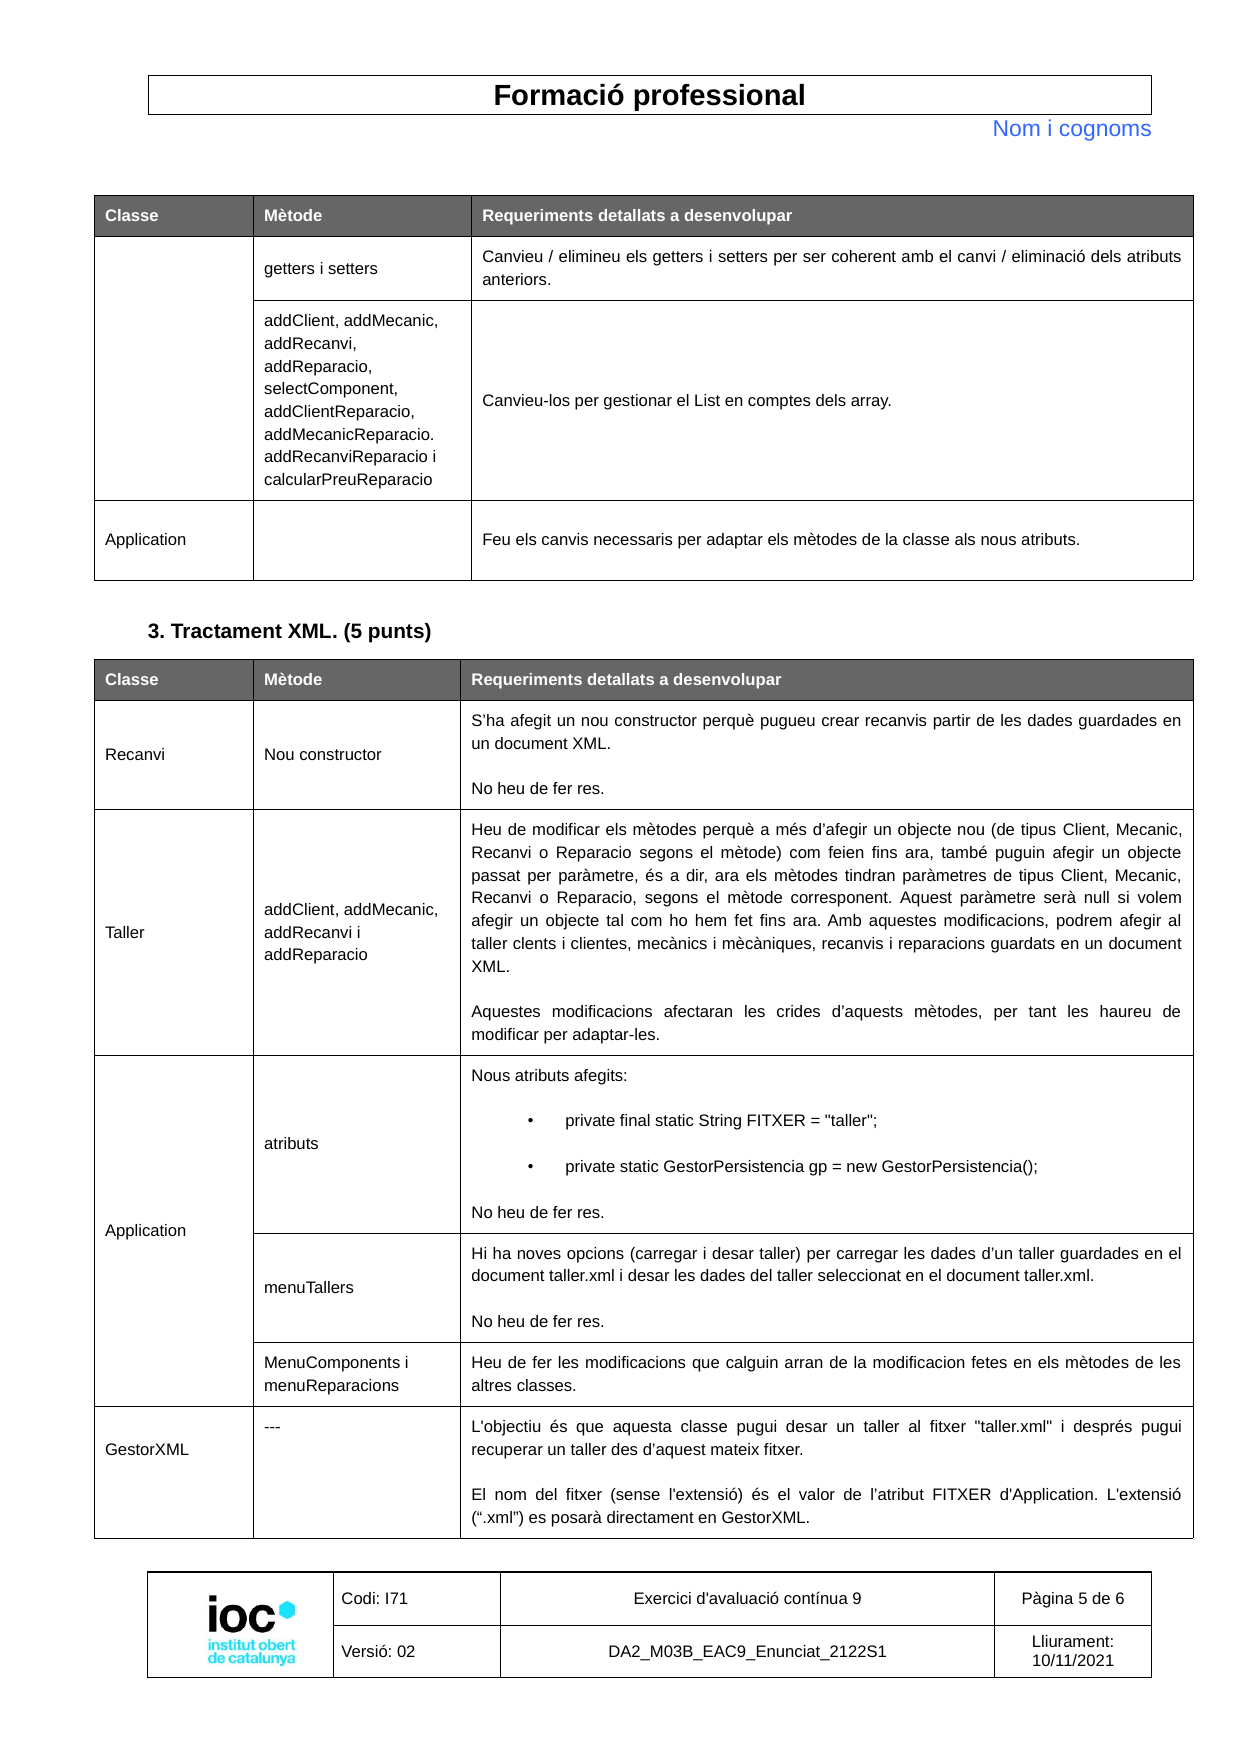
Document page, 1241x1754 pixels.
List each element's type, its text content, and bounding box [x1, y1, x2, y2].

table_cell Nou constructor [254, 701, 460, 809]
table_cell MenuComponents i menuReparacions [254, 1343, 460, 1406]
table_cell Canvieu-los per gestionar el List en comptes dels array. [472, 301, 1193, 500]
table_cell [254, 501, 471, 579]
table_cell addClient, addMecanic, addRecanvi i addReparacio [254, 810, 460, 1055]
table_header Mètode [254, 196, 471, 236]
table_header Mètode [254, 660, 460, 700]
picture [195, 1581, 309, 1677]
table_cell Nous atributs afegits: private final static String FITXER = "taller"; private static GestorPersistencia gp = new GestorPersistencia(); No heu de fer res. [461, 1056, 1193, 1232]
table_cell --- [254, 1407, 460, 1538]
table_header Classe [95, 196, 253, 236]
table_cell S’ha afegit un nou constructor perquè pugueu crear recanvis partir de les dades guardades en un document XML. No heu de fer res. [461, 701, 1193, 809]
table_cell addClient, addMecanic, addRecanvi, addReparacio, selectComponent, addClientReparacio, addMecanicReparacio. addRecanviReparacio i calcularPreuReparacio [254, 301, 471, 500]
table_cell getters i setters [254, 237, 471, 300]
table_cell GestorXML [95, 1407, 253, 1538]
table_cell Application [95, 501, 253, 579]
text 3. Tractament XML. (5 punts) [148, 619, 1151, 643]
table_cell Taller [95, 810, 253, 1055]
table_cell Feu els canvis necessaris per adaptar els mètodes de la classe als nous atributs. [472, 501, 1193, 579]
table_cell Hi ha noves opcions (carregar i desar taller) per carregar les dades d’un taller guardades en el document taller.xml i desar les dades del taller seleccionat en el document taller.xml. No heu de fer res. [461, 1234, 1193, 1342]
table_cell Application [95, 1056, 253, 1406]
table_cell Canvieu / elimineu els getters i setters per ser coherent amb el canvi / eliminació dels atributs anteriors. [472, 237, 1193, 300]
table_cell menuTallers [254, 1234, 460, 1342]
table_header Requeriments detallats a desenvolupar [472, 196, 1193, 236]
table_header Classe [95, 660, 253, 700]
table_cell Heu de modificar els mètodes perquè a més d’afegir un objecte nou (de tipus Client, Mecanic, Recanvi o Reparacio segons el mètode) com feien fins ara, també puguin afegir un objecte passat per paràmetre, és a dir, ara els mètodes tindran paràmetres de tipus Client, Mecanic, Recanvi o Reparacio, segons el mètode corresponent. Aquest paràmetre serà null si volem afegir un objecte tal com ho hem fet fins ara. Amb aquestes modificacions, podrem afegir al taller clents i clientes, mecànics i mècàniques, recanvis i reparacions guardats en un document XML. Aquestes modificacions afectaran les crides d’aquests mètodes, per tant les haureu de modificar per adaptar-les. [461, 810, 1193, 1055]
table_cell [95, 237, 253, 500]
table_cell atributs [254, 1056, 460, 1232]
table_header Requeriments detallats a desenvolupar [461, 660, 1193, 700]
table_cell Recanvi [95, 701, 253, 809]
table_cell Heu de fer les modificacions que calguin arran de la modificacion fetes en els mètodes de les altres classes. [461, 1343, 1193, 1406]
table_cell L'objectiu és que aquesta classe pugui desar un taller al fitxer "taller.xml" i després pugui recuperar un taller des d’aquest mateix fitxer. El nom del fitxer (sense l'extensió) és el valor de l’atribut FITXER d'Application. L'extensió (“.xml”) es posarà directament en GestorXML. [461, 1407, 1193, 1538]
